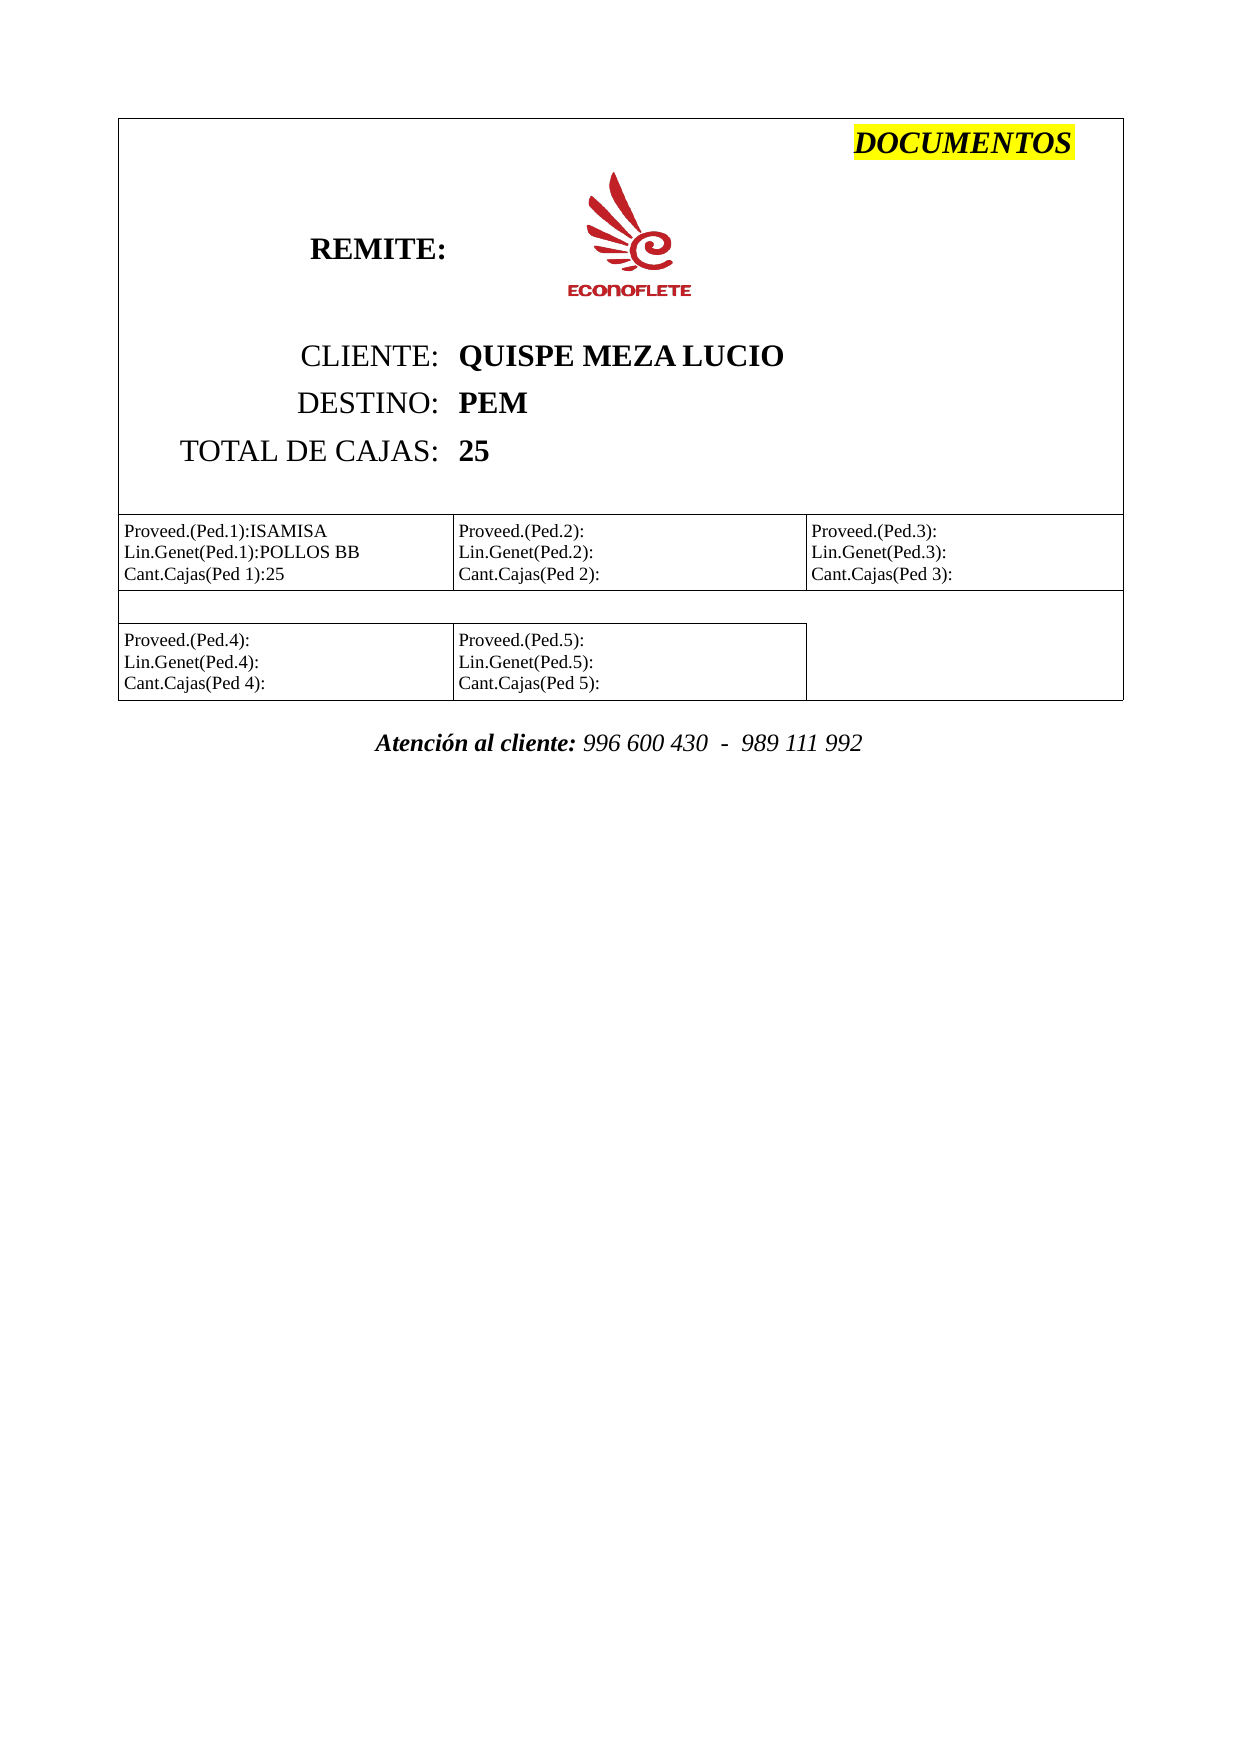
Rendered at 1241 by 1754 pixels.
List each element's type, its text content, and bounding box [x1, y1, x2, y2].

table_cell 25 [453, 426, 1123, 474]
table_header [119, 119, 453, 166]
table_cell TOTAL DE CAJAS: [119, 426, 453, 474]
table_cell PEM [453, 379, 806, 426]
table_cell [807, 623, 1123, 699]
table_cell [453, 474, 806, 514]
table_cell [119, 474, 453, 514]
table_cell Proveed.(Ped.1):ISAMISA Lin.Genet(Ped.1):POLLOS BB Cant.Cajas(Ped 1):25 [119, 515, 453, 590]
table_cell QUISPE MEZA LUCIO [453, 332, 1123, 379]
table_cell Proveed.(Ped.2): Lin.Genet(Ped.2): Cant.Cajas(Ped 2): [454, 515, 806, 590]
table_cell [806, 474, 1123, 514]
table_header [453, 119, 806, 166]
table_cell DESTINO: [119, 379, 453, 426]
table_cell [453, 166, 806, 332]
picture [552, 171, 707, 297]
table_cell [119, 591, 453, 623]
text Atención al cliente: 996 600 430 - 989 111 992 [118, 728, 1122, 757]
table_cell CLIENTE: [119, 332, 453, 379]
table_cell REMITE: [119, 166, 453, 332]
table_cell Proveed.(Ped.4): Lin.Genet(Ped.4): Cant.Cajas(Ped 4): [119, 624, 453, 699]
table_cell [806, 591, 1123, 623]
table_cell [453, 591, 806, 623]
table_cell Proveed.(Ped.3): Lin.Genet(Ped.3): Cant.Cajas(Ped 3): [807, 515, 1123, 590]
table_cell Proveed.(Ped.5): Lin.Genet(Ped.5): Cant.Cajas(Ped 5): [454, 624, 806, 699]
table_cell [806, 166, 1123, 332]
table_cell [806, 379, 1123, 426]
table_header DOCUMENTOS [806, 119, 1123, 166]
